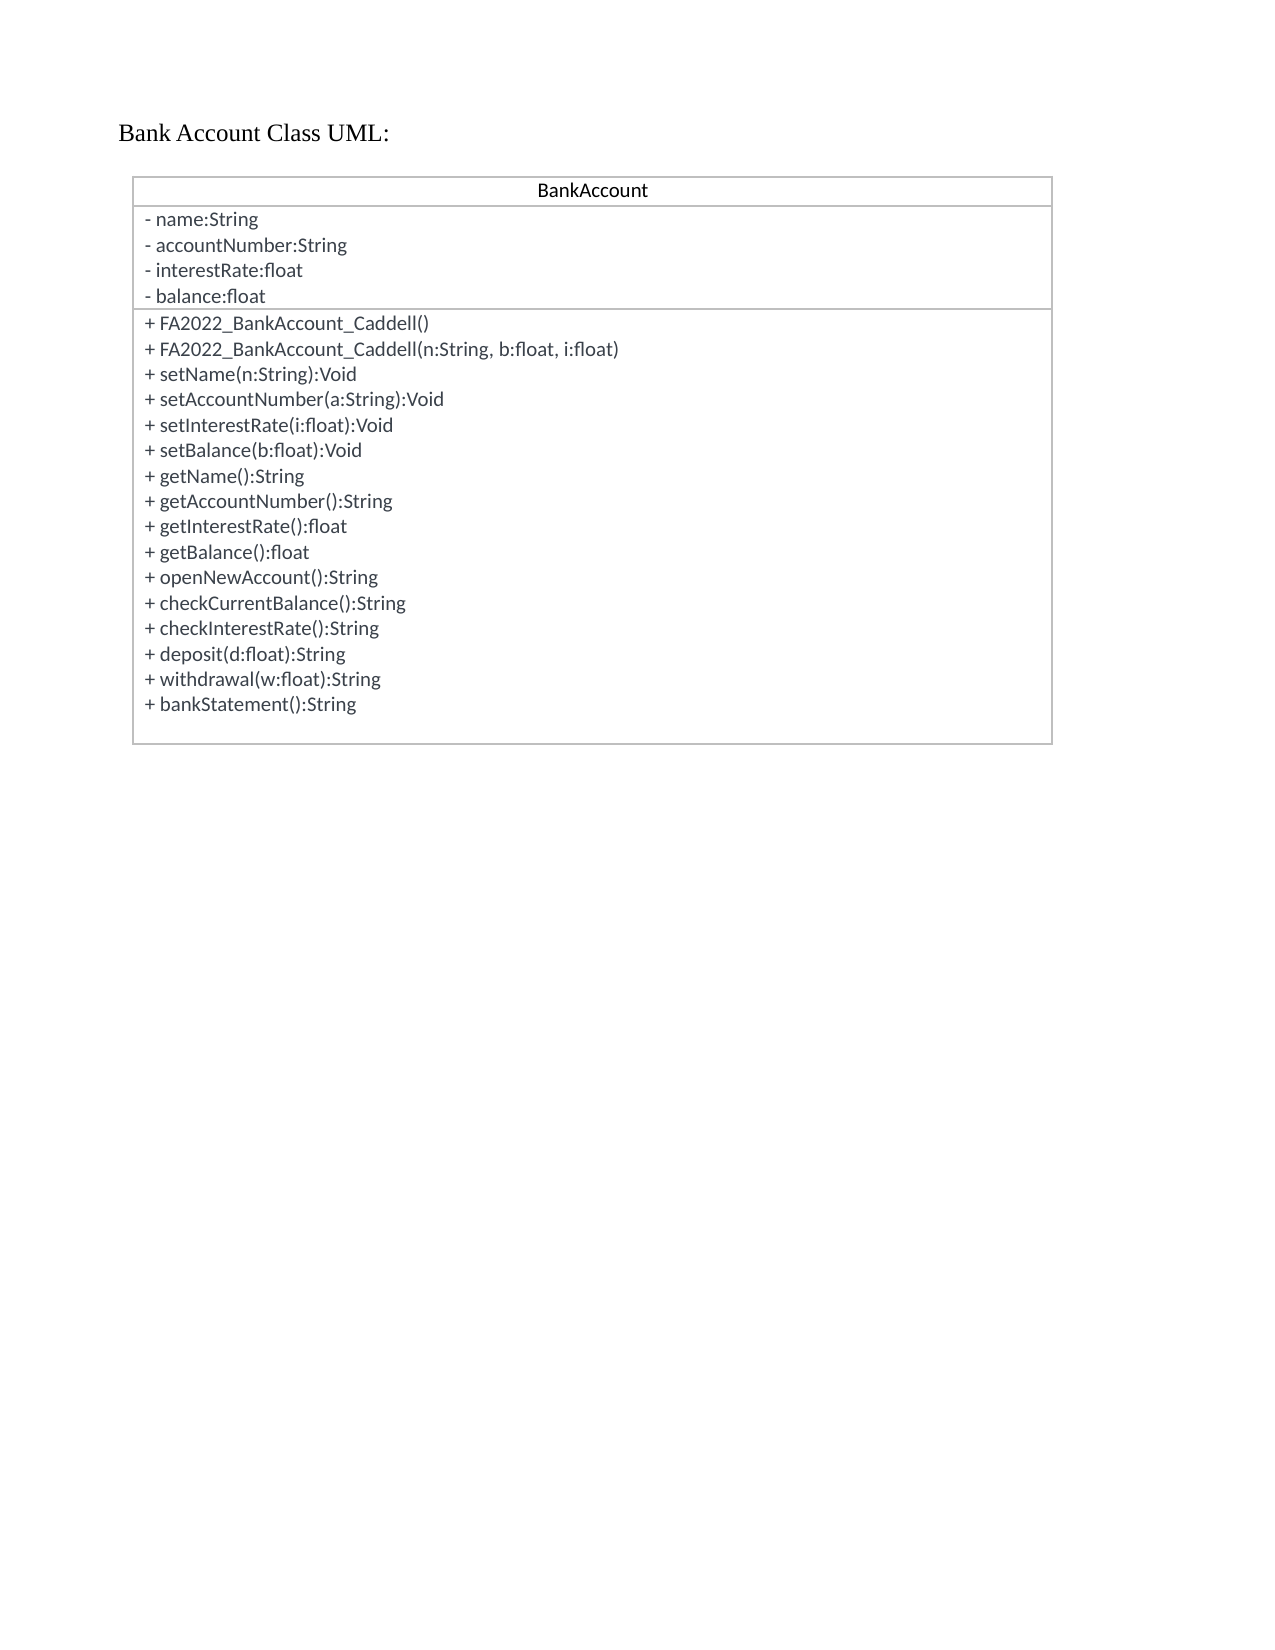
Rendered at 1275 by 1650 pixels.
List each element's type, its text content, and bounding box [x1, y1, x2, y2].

table_header BankAccount [134, 178, 1051, 204]
table_cell [134, 717, 1051, 742]
text Bank Account Class UML: [118, 118, 1157, 147]
table_cell - name:String - accountNumber:String - interestRate:float - balance:float [134, 207, 1051, 308]
table_cell + FA2022_BankAccount_Caddell() + FA2022_BankAccount_Caddell(n:String, b:float, i:float) + setName(n:String):Void + setAccountNumber(a:String):Void + setInterestRate(i:float):Void + setBalance(b:float):Void + getName():String + getAccountNumber():String + getInterestRate():float + getBalance():float + openNewAccount():String + checkCurrentBalance():String + checkInterestRate():String + deposit(d:float):String + withdrawal(w:float):String + bankStatement():String [134, 310, 1051, 717]
